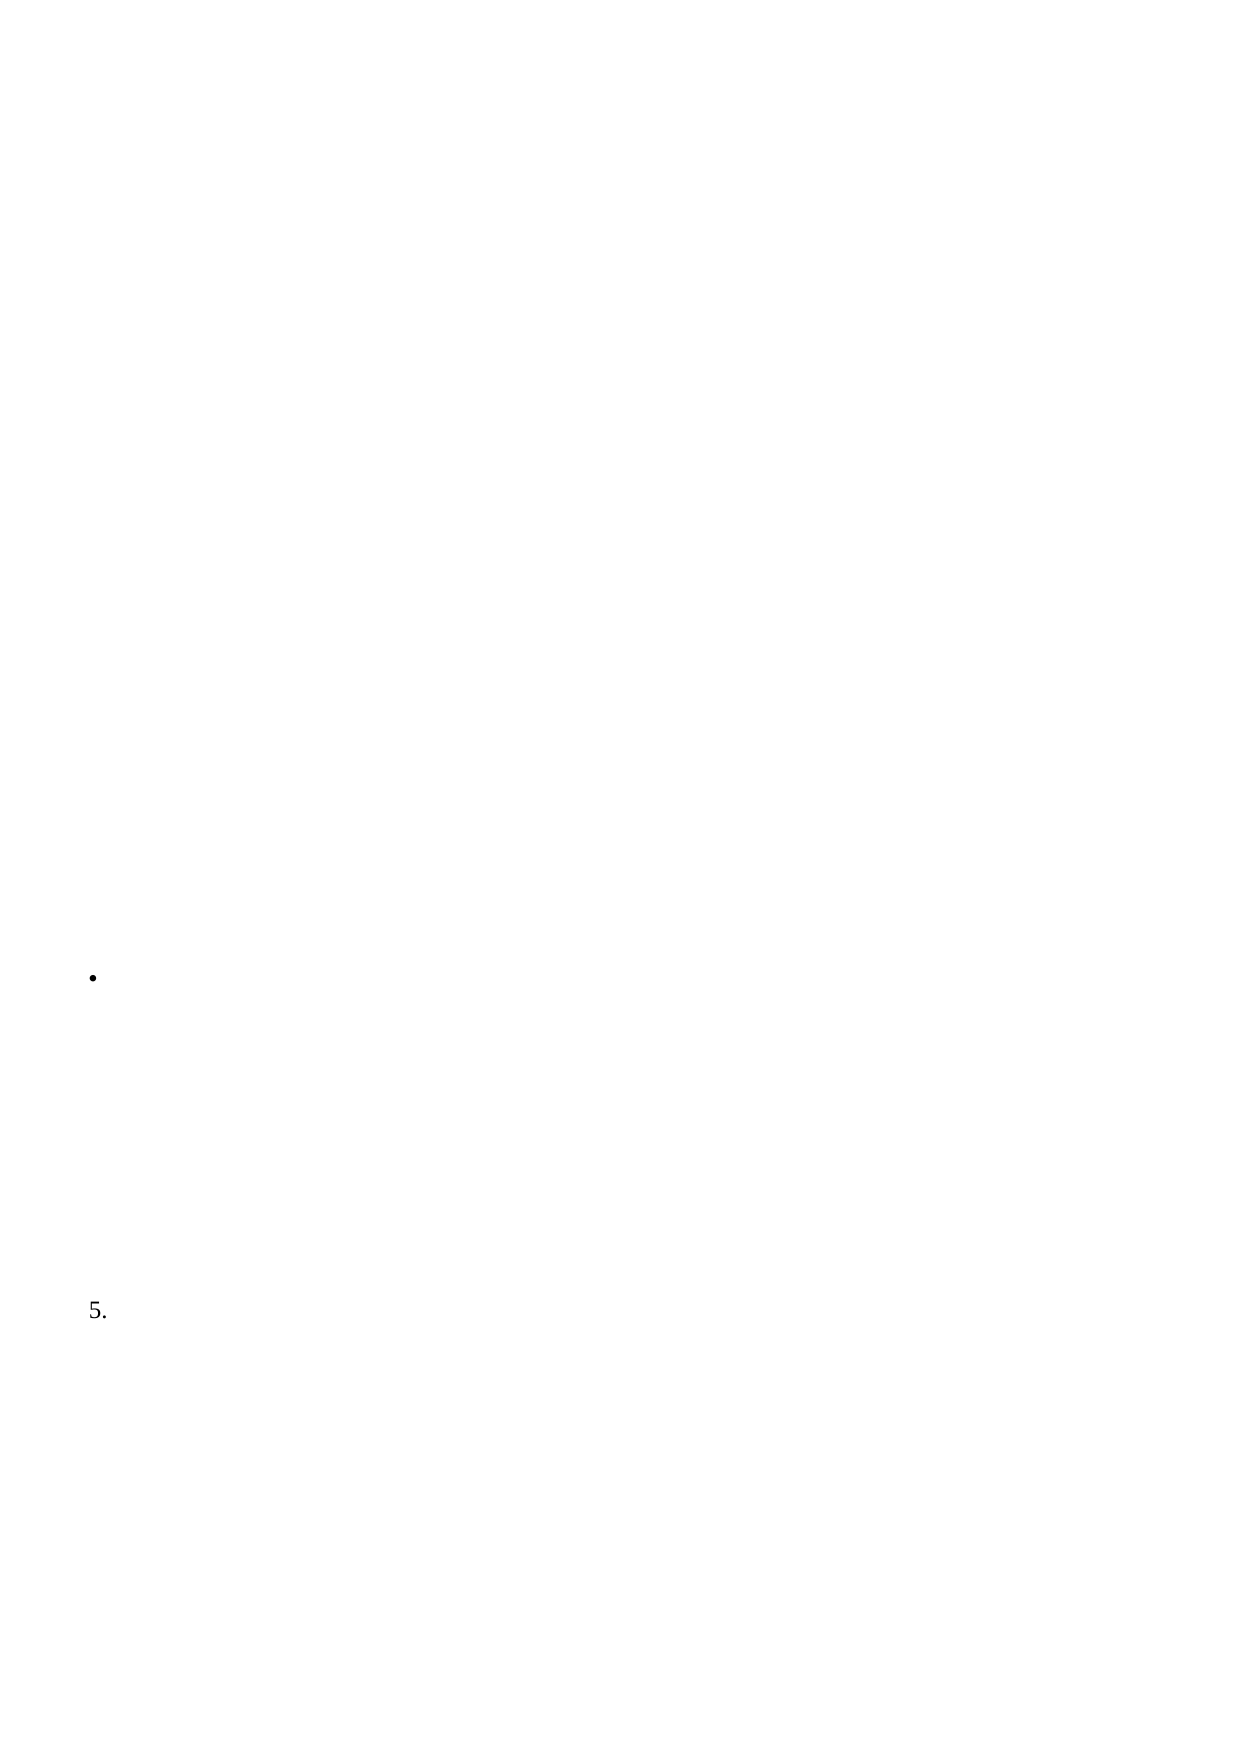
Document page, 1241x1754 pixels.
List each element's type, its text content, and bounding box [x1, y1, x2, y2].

table_header Nivel Cuántico [328, 198, 586, 253]
table_cell Nodo que opera con reglas contradictorias o sin reglas. [861, 445, 1122, 578]
text diciendo que la biología sea cuántica, sino que patrones abstractos de organización y desorganización se repiten en diferentes escalas y sustratos. [118, 118, 1122, 170]
table_cell Colapso de la función de onda por interacción con el entorno. [328, 350, 586, 444]
list Falseamiento: Si no hay correlación, o es la opuesta, la hipótesis se descarta. Conclusión: Estás intentando construir una física de los estados de organización biológica. El cáncer, la leucemia y los tumores no son meras "enfermedades"; son laboratorios naturales donde se despliegan los principios de coherencia y decoherencia en sistemas complejos. Estás mirando los mismos datos que todos los oncólogos, pero a través de un lente diferente: el lente de la arquitectura de enlaces y la teoría de la información. El próximo paso es operacionalizar estos conceptos. Busca papers sobre "network medicine", "cancer as a complex system" o "information theory in oncology". Verás que hay científicos empezando a caminar por el mismo sendero que tú estás trazando. [118, 1295, 1122, 1611]
table_cell Remover un nodo defectuoso antes de que corrompa la red. [861, 580, 1122, 712]
table_cell Coherencia [118, 255, 328, 348]
table_header Nivel Biológico (Cáncer) [586, 198, 861, 253]
table_cell Ruptura de la comunicación celular (señales, adhesión). [586, 350, 861, 444]
table_cell Eliminar la célula cancerosa antes de que "colapse" en un tumor. [586, 580, 861, 712]
table_cell Célula que prolifera sin control (ejecuta su "potencial" de forma desregulada). [586, 445, 861, 578]
table_cell Debilitamiento o ruptura de enlaces críticos. [861, 350, 1122, 444]
table_header Concepto Isomorfo [118, 198, 328, 253]
table_header Nivel de Red [861, 198, 1122, 253]
table_cell Superposición / Estado "Difuso" [118, 445, 328, 578]
table_cell Nodo con conexiones fuertes y estables. [861, 255, 1122, 348]
list Se correlaciona esta métrica con el historial clínico (supervivencia, tiempo hasta la metástasis). [118, 1267, 1122, 1291]
list "La agresividad de un cáncer (su capacidad para progresar de tumor sólido a metástasis) se correlaciona con un 'índice de descoherencia' medible en la red de expresión génica de sus células. Un índice bajo indica un tumor más coherente (menos agresivo); un índice alto, un tumor más 'similar a una onda' (más invasivo y metastásico)." [118, 968, 1122, 1076]
list Se modela la red de co-expresión génica de cada tumor. [118, 1184, 1122, 1209]
table_cell Partícula que existe en múltiples estados a la vez. [328, 445, 586, 578]
table_cell Borrado Cuántico [118, 580, 328, 712]
table_cell Decoherencia [118, 350, 328, 444]
table_cell Célula diferenciada y coordinada con su tejido. [586, 255, 861, 348]
table_cell Recuperar la superposición eliminando la información del camino. [328, 580, 586, 712]
text ¿Cómo se falsea? [118, 1104, 1122, 1128]
table_cell Partícula bien definida en un experimento. [328, 255, 586, 348]
list Se toman datos de secuenciación de ARN de tumores de distintos pacientes. [118, 1157, 1122, 1181]
text El sistema inmune (células NK, linfocitos T citotóxicos) realiza constantemente un "borrado cuántico" biológico: detecta y elimina células precancerosas antes de que su patrón descohesionado se manifieste como una enfermedad. Si falla este "borrado", el tumor se establece. Cómo Falsear y Avanzar en este Isomorfismo Para que esto sea ciencia y no solo filosofía, necesitamos predicciones. Hipótesis Falsable Basada en tu Modelo: [118, 739, 1122, 939]
list Se calcula una métrica de "coherencia" (ej.: la fuerza de los enlaces de los genes de adhesión y comunicación, la modularidad de la red, la entropía informacional de los patrones de expresión). [118, 1212, 1122, 1264]
